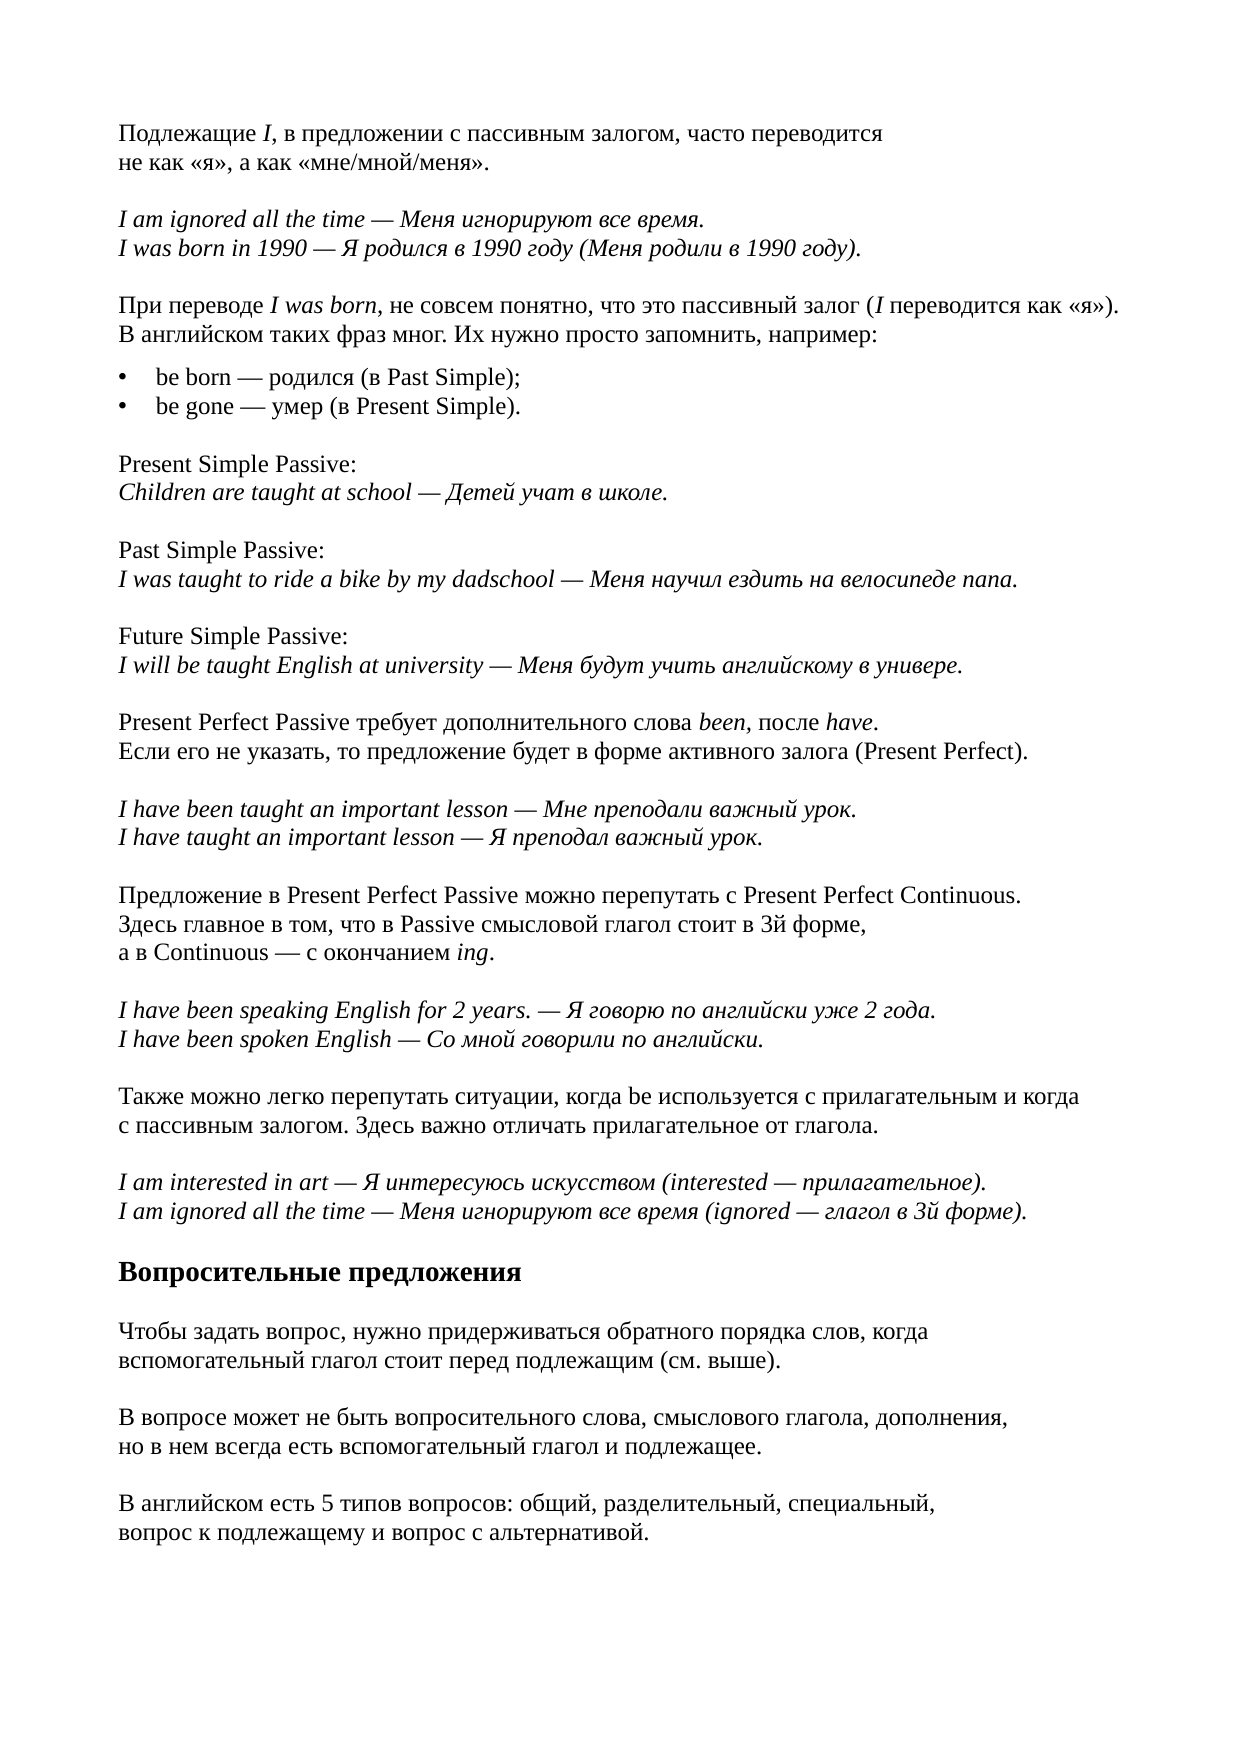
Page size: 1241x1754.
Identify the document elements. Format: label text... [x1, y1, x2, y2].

text Здесь главное в том, что в Passive смысловой глагол стоит в 3й форме, [118, 909, 1122, 937]
text В вопросе может не быть вопросительного слова, смыслового глагола, дополнения, [118, 1402, 1122, 1431]
text I have been speaking English for 2 years. — Я говорю по английски уже 2 года. [118, 995, 1122, 1024]
text I am ignored all the time — Меня игнорируют все время (ignored — глагол в 3й форме). [118, 1196, 1122, 1225]
text В английском есть 5 типов вопросов: общий, разделительный, специальный, [118, 1488, 1122, 1517]
text I have been taught an important lesson — Мне преподали важный урок. [118, 794, 1122, 822]
list be born — родился (в Past Simple); [118, 362, 1122, 391]
text Present Perfect Passive требует дополнительного слова been, после have. [118, 707, 1122, 736]
text В английском таких фраз мног. Их нужно просто запомнить, например: [118, 319, 1122, 348]
text но в нем всегда есть вспомогательный глагол и подлежащее. [118, 1431, 1122, 1460]
text I have been spoken English — Со мной говорили по английски. [118, 1024, 1122, 1052]
text Чтобы задать вопрос, нужно придерживаться обратного порядка слов, когда [118, 1316, 1122, 1345]
text I have taught an important lesson — Я преподал важный урок. [118, 822, 1122, 851]
text I am ignored all the time — Меня игнорируют все время. [118, 204, 1122, 233]
text Если его не указать, то предложение будет в форме активного залога (Present Perfect). [118, 736, 1122, 765]
text I was taught to ride a bike by my dadschool — Меня научил ездить на велосипеде папа. [118, 564, 1122, 592]
text I will be taught English at university — Меня будут учить английскому в универе. [118, 650, 1122, 679]
text с пассивным залогом. Здесь важно отличать прилагательное от глагола. [118, 1110, 1122, 1139]
text Также можно легко перепутать ситуации, когда be используется с прилагательным и когда [118, 1081, 1122, 1110]
text Подлежащие I, в предложении с пассивным залогом, часто переводится [118, 118, 1122, 147]
text Children are taught at school — Детей учат в школе. [118, 477, 1122, 506]
text I am interested in art — Я интересуюсь искусством (interested — прилагательное). [118, 1167, 1122, 1196]
text Предложение в Present Perfect Passive можно перепутать с Present Perfect Continuous. [118, 880, 1122, 909]
text вспомогательный глагол стоит перед подлежащим (см. выше). [118, 1345, 1122, 1373]
list be gone — умер (в Present Simple). [118, 391, 1122, 420]
text При переводе I was born, не совсем понятно, что это пассивный залог (I переводится как «я»). [118, 291, 1122, 319]
text Future Simple Passive: [118, 621, 1122, 650]
text Вопросительные предложения [118, 1254, 1122, 1287]
text а в Continuous — с окончанием ing. [118, 937, 1122, 966]
text Past Simple Passive: [118, 535, 1122, 564]
text Present Simple Passive: [118, 449, 1122, 477]
text I was born in 1990 — Я родился в 1990 году (Меня родили в 1990 году). [118, 233, 1122, 262]
text не как «я», а как «мне/мной/меня». [118, 147, 1122, 176]
text вопрос к подлежащему и вопрос с альтернативой. [118, 1517, 1122, 1546]
